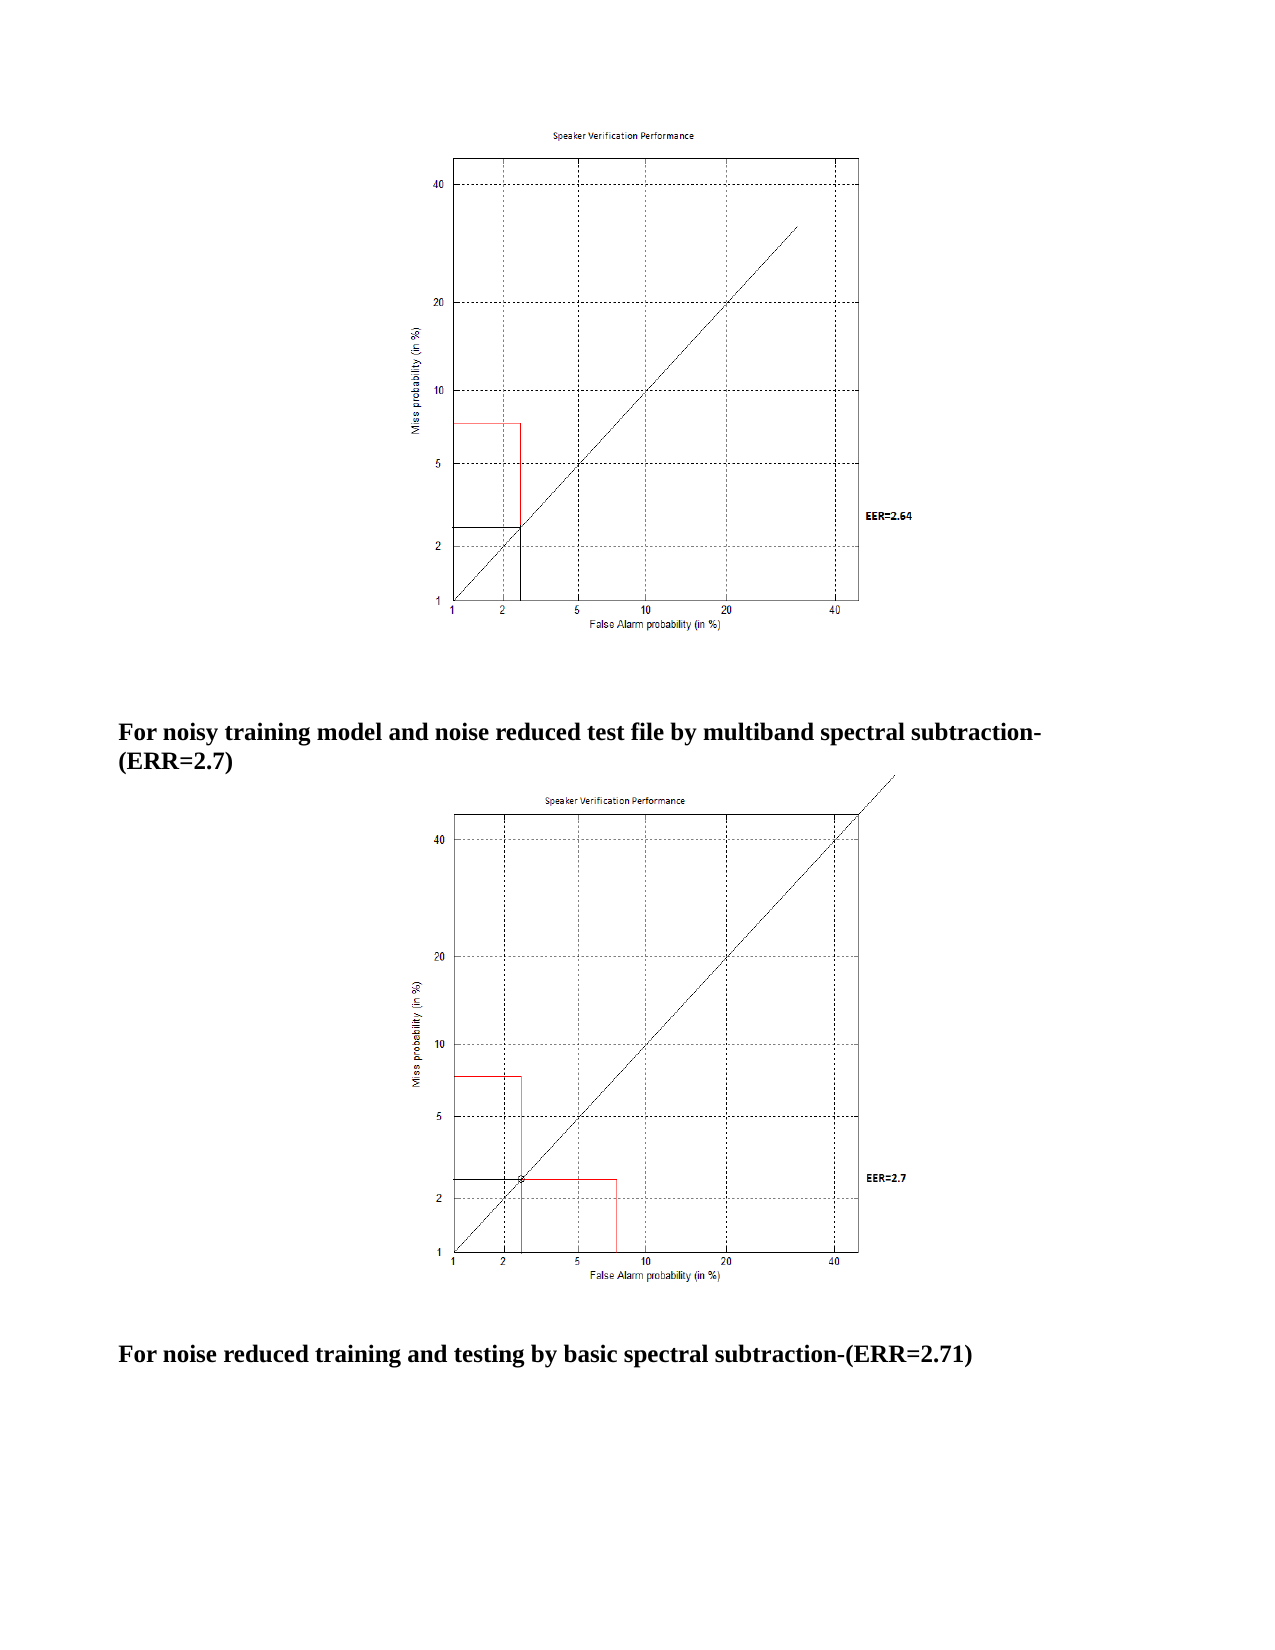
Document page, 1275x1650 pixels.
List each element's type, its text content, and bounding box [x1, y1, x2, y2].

picture [118, 775, 1157, 1311]
text For noise reduced training and testing by basic spectral subtraction-(ERR=2.71) [118, 1339, 1157, 1368]
text For noisy training model and noise reduced test file by multiband spectral subtraction-(ERR=2.7) [118, 717, 1157, 775]
picture [116, 118, 1159, 660]
